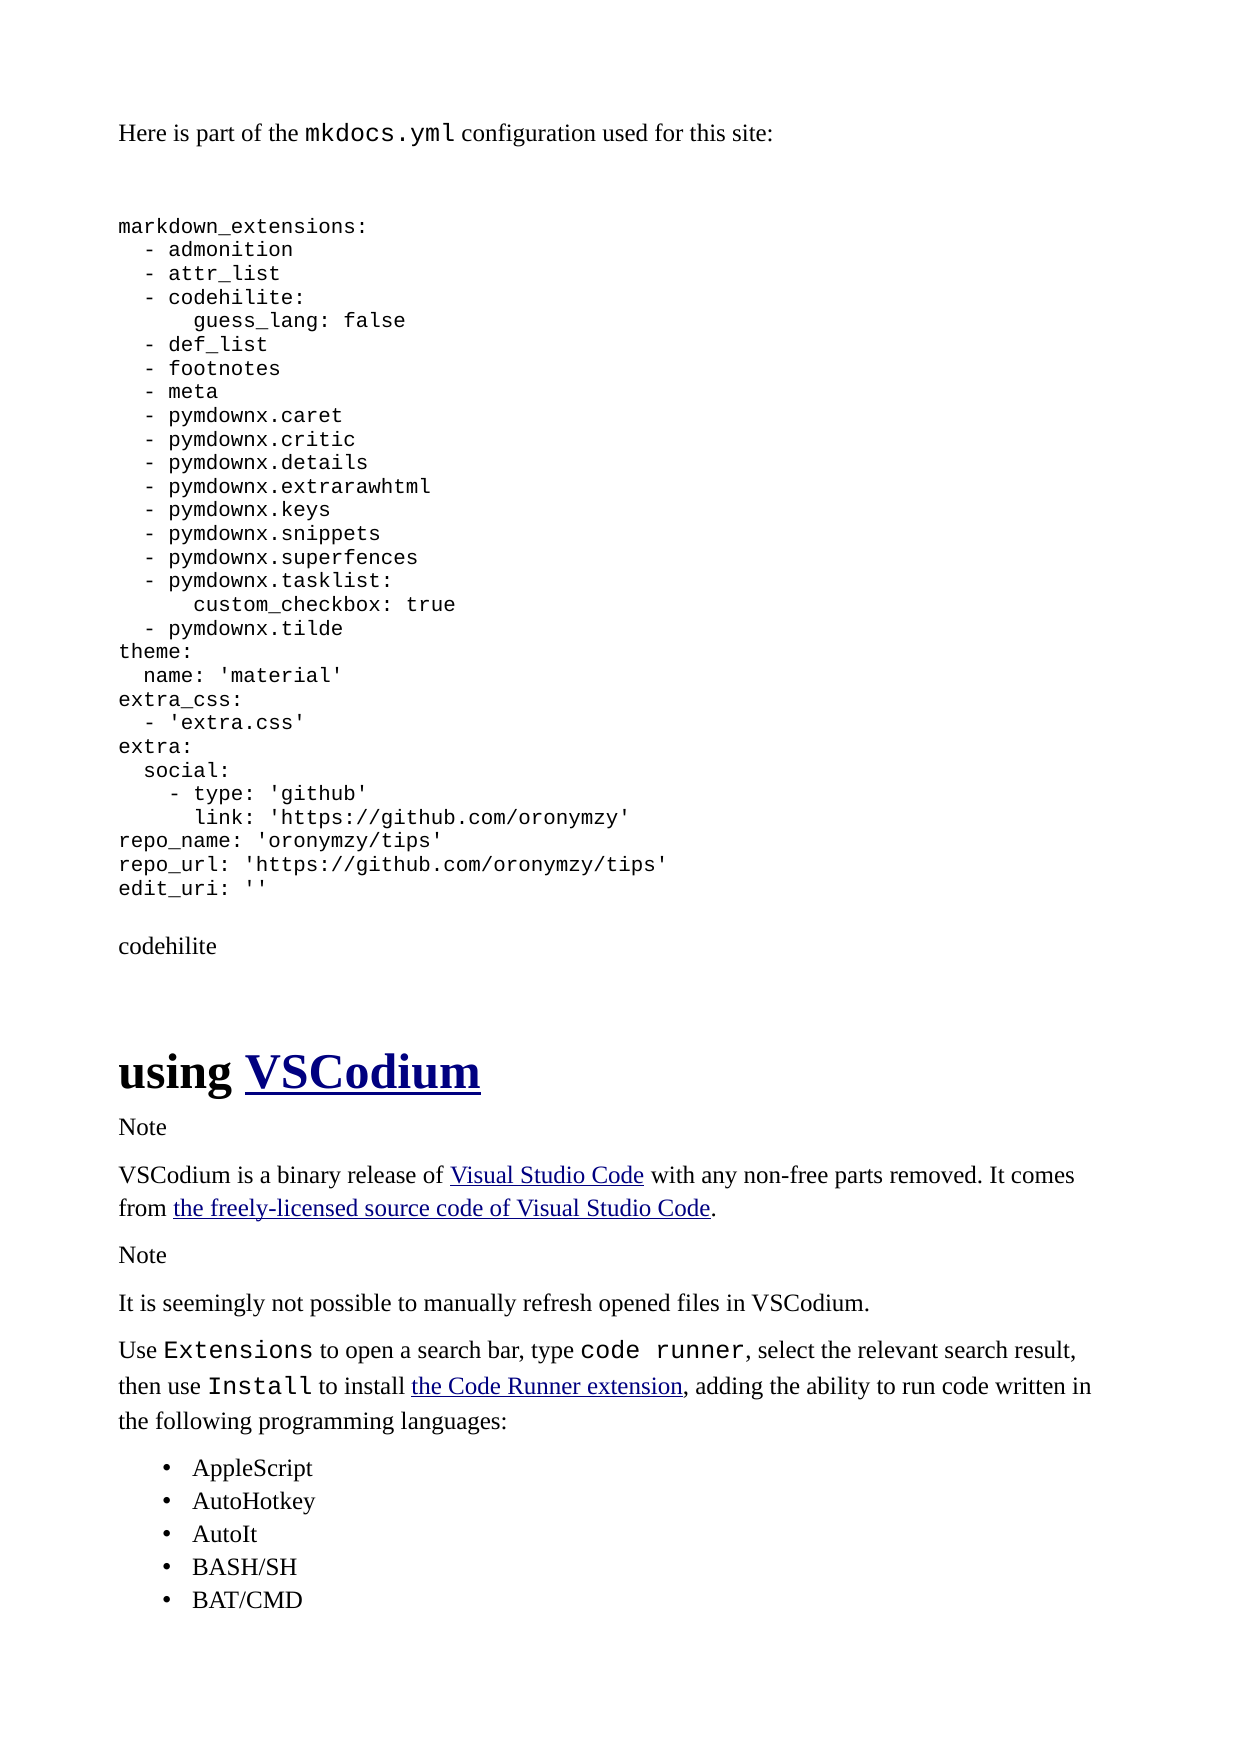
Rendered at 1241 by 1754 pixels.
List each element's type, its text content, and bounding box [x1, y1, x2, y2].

text - 'extra.css' [118, 712, 1122, 736]
text Note [118, 1112, 1122, 1141]
text Here is part of the mkdocs.yml configuration used for this site: [118, 118, 1122, 149]
text extra_css: [118, 689, 1122, 712]
text - pymdownx.extrarawhtml [118, 476, 1122, 499]
text - pymdownx.tilde [118, 618, 1122, 641]
text - footnotes [118, 358, 1122, 381]
text - def_list [118, 334, 1122, 358]
text Note [118, 1240, 1122, 1269]
text repo_url: 'https://github.com/oronymzy/tips' [118, 854, 1122, 878]
text extra: [118, 736, 1122, 759]
text social: [118, 759, 1122, 783]
text - meta [118, 381, 1122, 405]
text It is seemingly not possible to manually refresh opened files in VSCodium. [118, 1288, 1122, 1317]
text custom_checkbox: true [118, 594, 1122, 618]
list BAT/CMD [162, 1586, 1122, 1614]
text name: 'material' [118, 665, 1122, 689]
list AutoHotkey [162, 1486, 1122, 1515]
list BASH/SH [162, 1552, 1122, 1581]
text Use Extensions to open a search bar, type code runner, select the relevant search result, then use Install to install the Code Runner extension, adding the ability to run code written in the following programming languages: [118, 1336, 1122, 1434]
text - pymdownx.snippets [118, 523, 1122, 547]
list AutoIt [162, 1519, 1122, 1548]
text VSCodium is a binary release of Visual Studio Code with any non-free parts removed. It comes from the freely-licensed source code of Visual Studio Code. [118, 1160, 1122, 1222]
text - admonition [118, 239, 1122, 263]
text - codehilite: [118, 287, 1122, 310]
text - pymdownx.superfences [118, 547, 1122, 570]
text - attr_list [118, 263, 1122, 287]
text repo_name: 'oronymzy/tips' [118, 831, 1122, 854]
text codehilite [118, 931, 1122, 960]
text markdown_extensions: [118, 216, 1122, 239]
text - pymdownx.critic [118, 428, 1122, 452]
text edit_uri: '' [118, 878, 1122, 901]
text - pymdownx.details [118, 452, 1122, 476]
text theme: [118, 641, 1122, 665]
text guess_lang: false [118, 310, 1122, 334]
subtitle using VSCodium [118, 1042, 1122, 1100]
text - pymdownx.tasklist: [118, 570, 1122, 594]
text link: 'https://github.com/oronymzy' [118, 807, 1122, 831]
text - pymdownx.keys [118, 499, 1122, 523]
text - pymdownx.caret [118, 405, 1122, 428]
text - type: 'github' [118, 783, 1122, 807]
list AppleScript [162, 1453, 1122, 1482]
